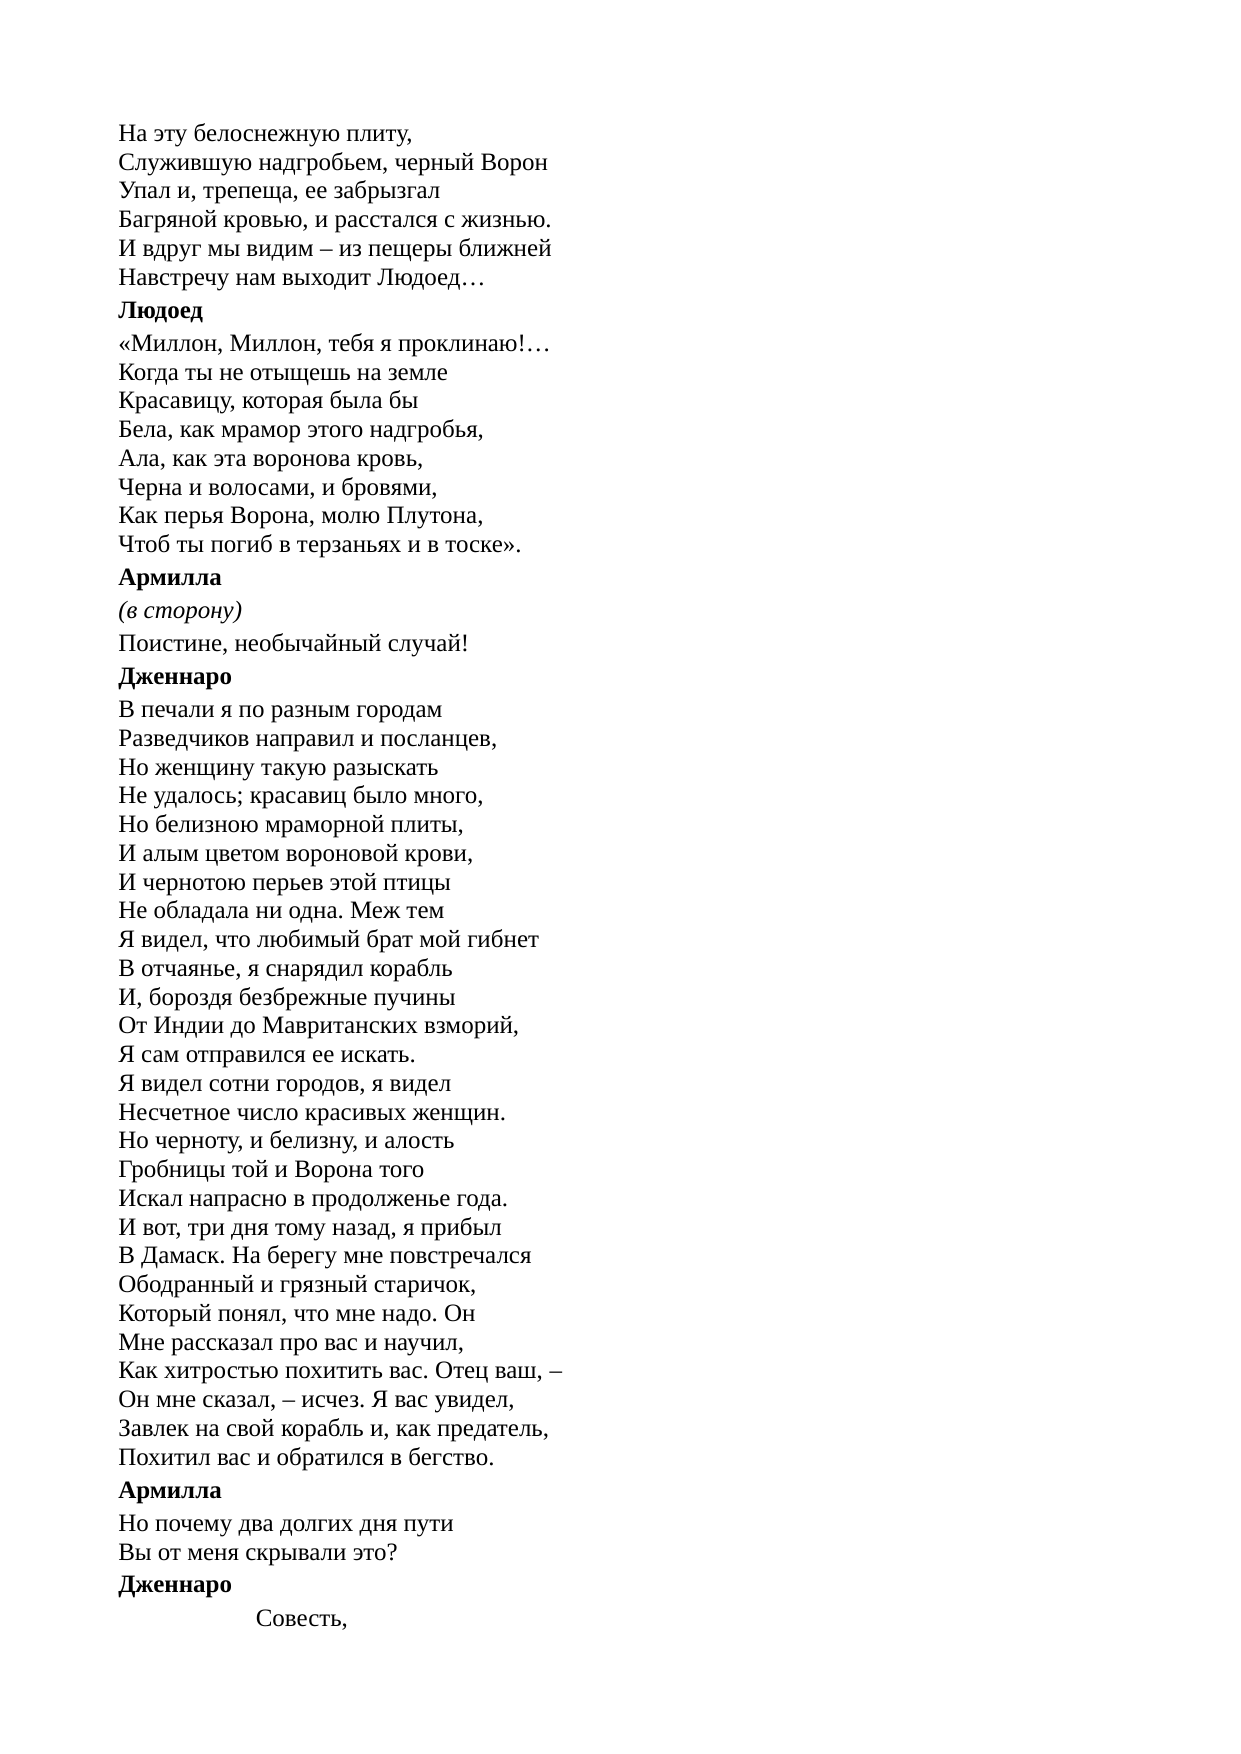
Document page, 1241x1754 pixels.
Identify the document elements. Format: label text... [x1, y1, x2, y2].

text Поистине, необычайный случай! [118, 628, 1122, 657]
text В отчаянье, я снарядил корабль [118, 953, 1122, 982]
text Красавицу, которая была бы [118, 385, 1122, 414]
text Когда ты не отыщешь на земле [118, 357, 1122, 385]
text И алым цветом вороновой крови, [118, 838, 1122, 867]
text На эту белоснежную плиту, [118, 118, 1122, 147]
text Завлек на свой корабль и, как предатель, [118, 1413, 1122, 1442]
text От Индии до Мавританских взморий, [118, 1011, 1122, 1039]
text Я видел сотни городов, я видел [118, 1068, 1122, 1097]
text И вот, три дня тому назад, я прибыл [118, 1212, 1122, 1241]
text Мне рассказал про вас и научил, [118, 1327, 1122, 1356]
text Разведчиков направил и посланцев, [118, 723, 1122, 752]
text Багряной кровью, и расстался с жизнью. [118, 204, 1122, 233]
text В печали я по разным городам [118, 694, 1122, 723]
text И, бороздя безбрежные пучины [118, 982, 1122, 1011]
text «Миллон, Миллон, тебя я проклинаю!… [118, 328, 1122, 357]
text Искал напрасно в продолженье года. [118, 1183, 1122, 1212]
text Как хитростью похитить вас. Отец ваш, – [118, 1356, 1122, 1384]
text Черна и волосами, и бровями, [118, 472, 1122, 500]
text В Дамаск. На берегу мне повстречался [118, 1241, 1122, 1269]
text Но черноту, и белизну, и алость [118, 1126, 1122, 1154]
text Несчетное число красивых женщин. [118, 1097, 1122, 1126]
text Ала, как эта воронова кровь, [118, 443, 1122, 472]
text Похитил вас и обратился в бегство. [118, 1442, 1122, 1471]
text Людоед [118, 295, 1122, 324]
text Бела, как мрамор этого надгробья, [118, 414, 1122, 443]
text И чернотою перьев этой птицы [118, 867, 1122, 896]
text Но почему два долгих дня пути [118, 1508, 1122, 1537]
text Вы от меня скрывали это? [118, 1537, 1122, 1565]
text Упал и, трепеща, ее забрызгал [118, 176, 1122, 204]
text Навстречу нам выходит Людоед… [118, 262, 1122, 291]
text Но женщину такую разыскать [118, 752, 1122, 781]
text (в сторону) [118, 595, 1122, 624]
text Который понял, что мне надо. Он [118, 1298, 1122, 1327]
text Ободранный и грязный старичок, [118, 1269, 1122, 1298]
text И вдруг мы видим – из пещеры ближней [118, 233, 1122, 262]
text Служившую надгробьем, черный Ворон [118, 147, 1122, 176]
text Армилла [118, 1475, 1122, 1503]
text Дженнаро [118, 1569, 1122, 1598]
text Армилла [118, 562, 1122, 591]
text Я видел, что любимый брат мой гибнет [118, 924, 1122, 953]
text Чтоб ты погиб в терзаньях и в тоске». [118, 529, 1122, 558]
text Я сам отправился ее искать. [118, 1039, 1122, 1068]
text Как перья Ворона, молю Плутона, [118, 500, 1122, 529]
text Совесть, [118, 1603, 1122, 1631]
text Гробницы той и Ворона того [118, 1154, 1122, 1183]
text Он мне сказал, – исчез. Я вас увидел, [118, 1384, 1122, 1413]
text Не обладала ни одна. Меж тем [118, 896, 1122, 924]
text Дженнаро [118, 661, 1122, 690]
text Но белизною мраморной плиты, [118, 809, 1122, 838]
text Не удалось; красавиц было много, [118, 781, 1122, 809]
